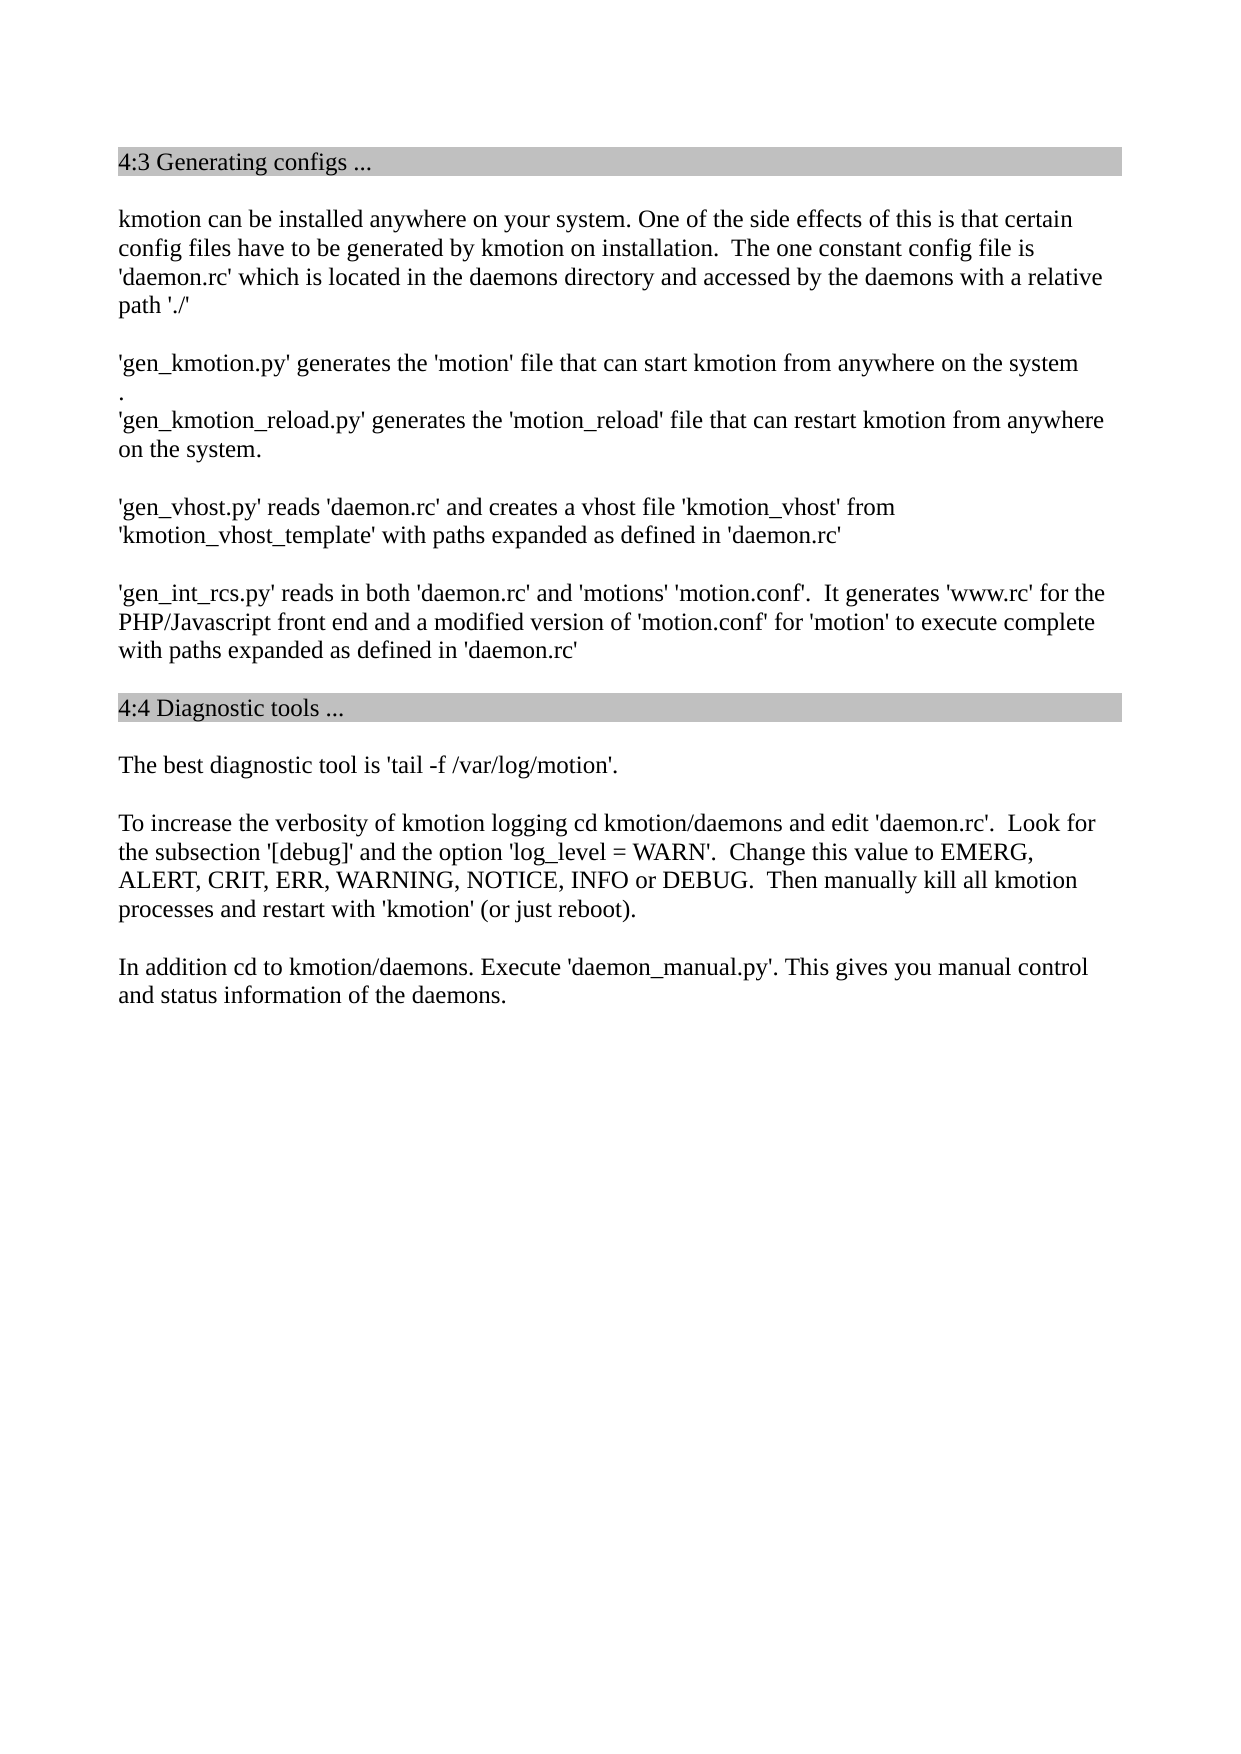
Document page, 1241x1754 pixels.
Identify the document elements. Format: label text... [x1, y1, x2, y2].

text 'gen_kmotion.py' generates the 'motion' file that can start kmotion from anywhere on the system [118, 348, 1122, 377]
text In addition cd to kmotion/daemons. Execute 'daemon_manual.py'. This gives you manual control and status information of the daemons. [118, 952, 1122, 1009]
text kmotion can be installed anywhere on your system. One of the side effects of this is that certain config files have to be generated by kmotion on installation. The one constant config file is 'daemon.rc' which is located in the daemons directory and accessed by the daemons with a relative path './' [118, 204, 1122, 319]
text 'gen_kmotion_reload.py' generates the 'motion_reload' file that can restart kmotion from anywhere on the system. [118, 406, 1122, 463]
text The best diagnostic tool is 'tail -f /var/log/motion'. [118, 751, 1122, 779]
text 4:3 Generating configs ... [118, 147, 1122, 176]
text 'gen_int_rcs.py' reads in both 'daemon.rc' and 'motions' 'motion.conf'. It generates 'www.rc' for the PHP/Javascript front end and a modified version of 'motion.conf' for 'motion' to execute complete with paths expanded as defined in 'daemon.rc' [118, 578, 1122, 664]
text 'gen_vhost.py' reads 'daemon.rc' and creates a vhost file 'kmotion_vhost' from 'kmotion_vhost_template' with paths expanded as defined in 'daemon.rc' [118, 492, 1122, 549]
text 4:4 Diagnostic tools ... [118, 693, 1122, 722]
text . [118, 377, 1122, 406]
text To increase the verbosity of kmotion logging cd kmotion/daemons and edit 'daemon.rc'. Look for the subsection '[debug]' and the option 'log_level = WARN'. Change this value to EMERG, ALERT, CRIT, ERR, WARNING, NOTICE, INFO or DEBUG. Then manually kill all kmotion processes and restart with 'kmotion' (or just reboot). [118, 808, 1122, 923]
